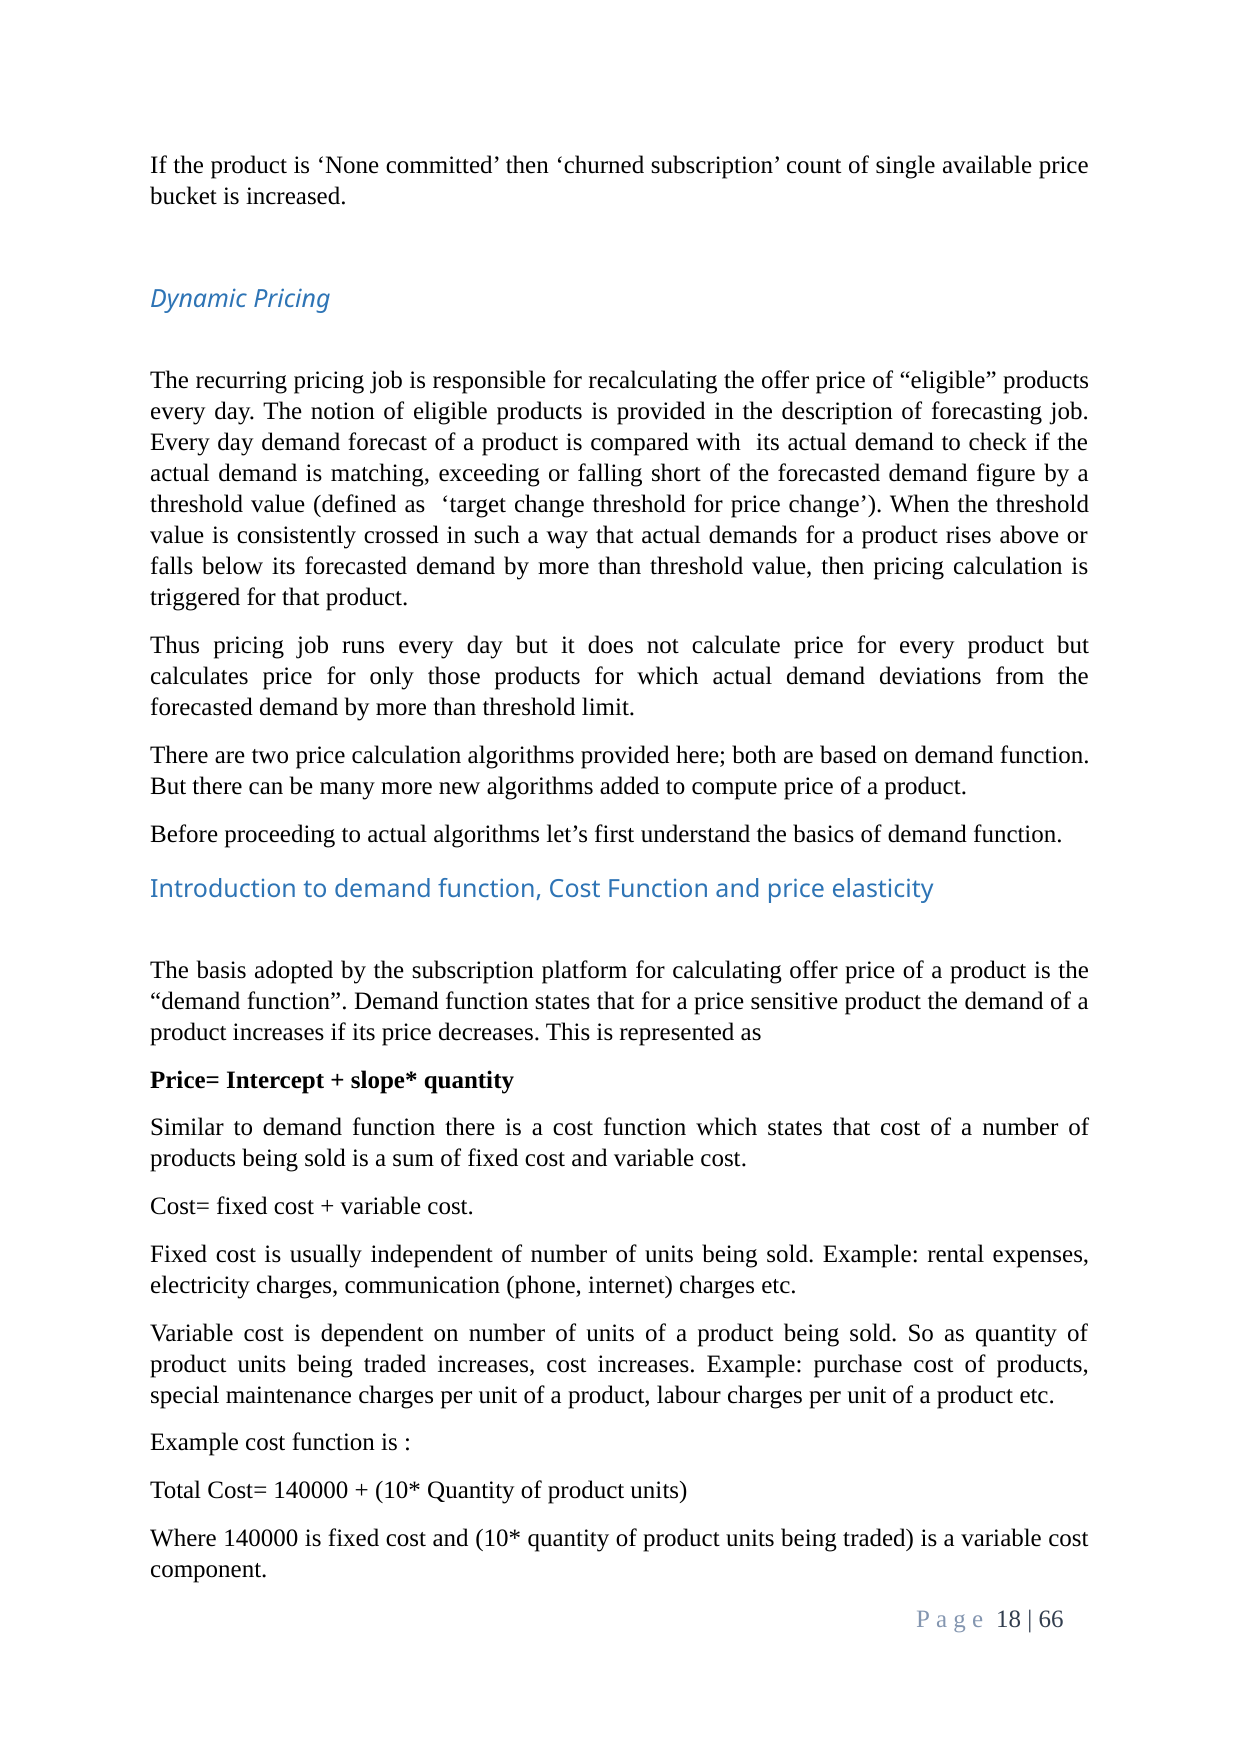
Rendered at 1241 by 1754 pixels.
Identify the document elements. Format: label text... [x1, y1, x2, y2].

text Variable cost is dependent on number of units of a product being sold. So as quantity of product units being traded increases, cost increases. Example: purchase cost of products, special maintenance charges per unit of a product, labour charges per unit of a product etc. [150, 1318, 1090, 1408]
text The recurring pricing job is responsible for recalculating the offer price of “eligible” products every day. The notion of eligible products is provided in the description of forecasting job. Every day demand forecast of a product is compared with its actual demand to check if the actual demand is matching, exceeding or falling short of the forecasted demand figure by a threshold value (defined as ‘target change threshold for price change’). When the threshold value is consistently crossed in such a way that actual demands for a product rises above or falls below its forecasted demand by more than threshold value, then pricing calculation is triggered for that product. [150, 365, 1090, 611]
text Before proceeding to actual algorithms let’s first understand the basics of demand function. [150, 819, 1090, 847]
subtitle Introduction to demand function, Cost Function and price elasticity [150, 871, 1090, 904]
text The basis adopted by the subscription platform for calculating offer price of a product is the “demand function”. Demand function states that for a price sensitive product the demand of a product increases if its price decreases. This is represented as [150, 955, 1090, 1046]
text Example cost function is : [150, 1427, 1090, 1456]
text Where 140000 is fixed cost and (10* quantity of product units being traded) is a variable cost component. [150, 1523, 1090, 1583]
subtitle Dynamic Pricing [150, 281, 1090, 315]
text Price= Intercept + slope* quantity [150, 1065, 1090, 1093]
text Total Cost= 140000 + (10* Quantity of product units) [150, 1475, 1090, 1504]
text Similar to demand function there is a cost function which states that cost of a number of products being sold is a sum of fixed cost and variable cost. [150, 1112, 1090, 1172]
text Thus pricing job runs every day but it does not calculate price for every product but calculates price for only those products for which actual demand deviations from the forecasted demand by more than threshold limit. [150, 630, 1090, 721]
text Cost= fixed cost + variable cost. [150, 1191, 1090, 1220]
text Fixed cost is usually independent of number of units being sold. Example: rental expenses, electricity charges, communication (phone, internet) charges etc. [150, 1239, 1090, 1299]
text There are two price calculation algorithms provided here; both are based on demand function. But there can be many more new algorithms added to compute price of a product. [150, 740, 1090, 800]
text If the product is ‘None committed’ then ‘churned subscription’ count of single available price bucket is increased. [150, 150, 1090, 210]
